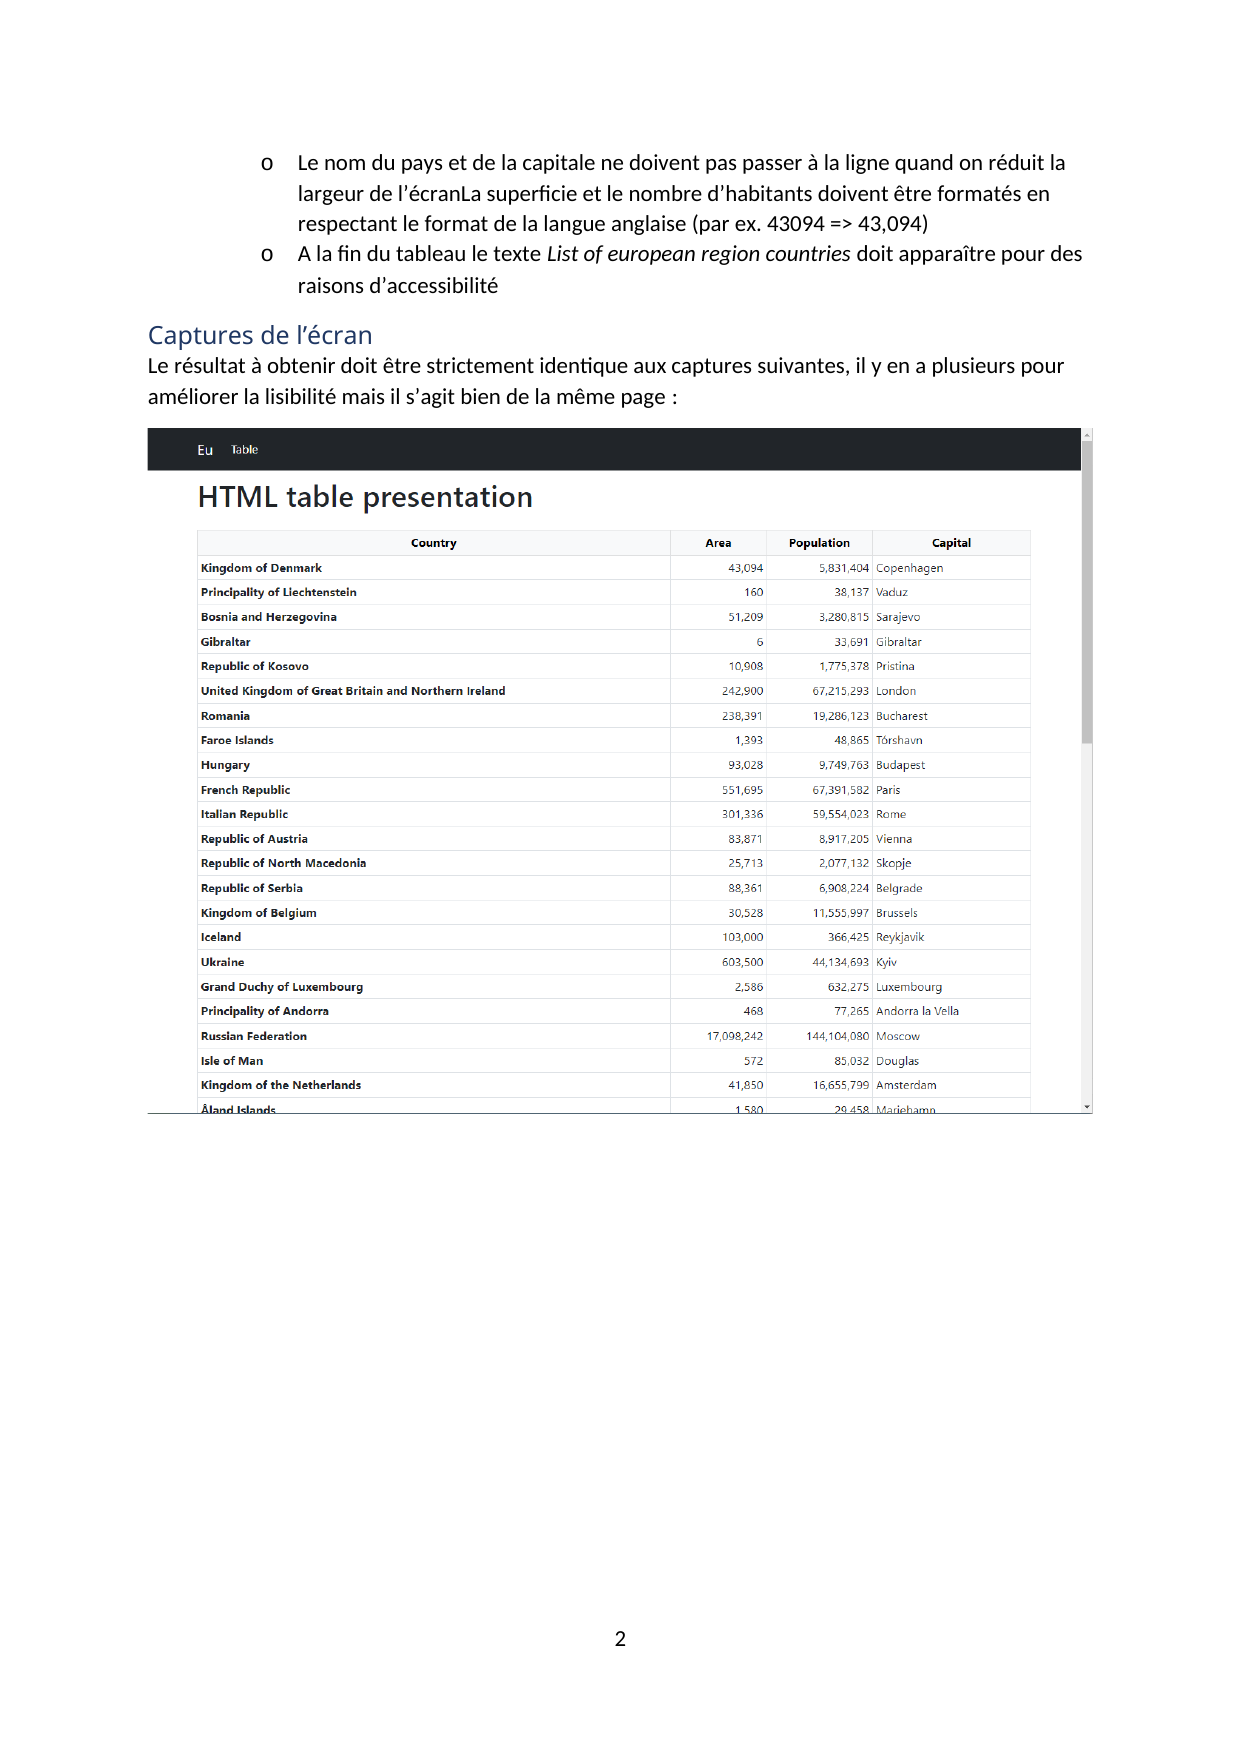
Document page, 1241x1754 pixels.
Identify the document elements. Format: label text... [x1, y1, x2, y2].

picture [147, 428, 1093, 1114]
text Le résultat à obtenir doit être strictement identique aux captures suivantes, il y en a plusieurs pour améliorer la lisibilité mais il s’agit bien de la même page : [148, 352, 1093, 410]
subtitle Captures de l’écran [148, 318, 1093, 352]
list Le nom du pays et de la capitale ne doivent pas passer à la ligne quand on réduit la largeur de l’écranLa superficie et le nombre d’habitants doivent être formatés en respectant le format de la langue anglaise (par ex. 43094 => 43,094) [260, 148, 1093, 237]
list A la fin du tableau le texte List of european region countries doit apparaître pour des raisons d’accessibilité [260, 239, 1093, 299]
